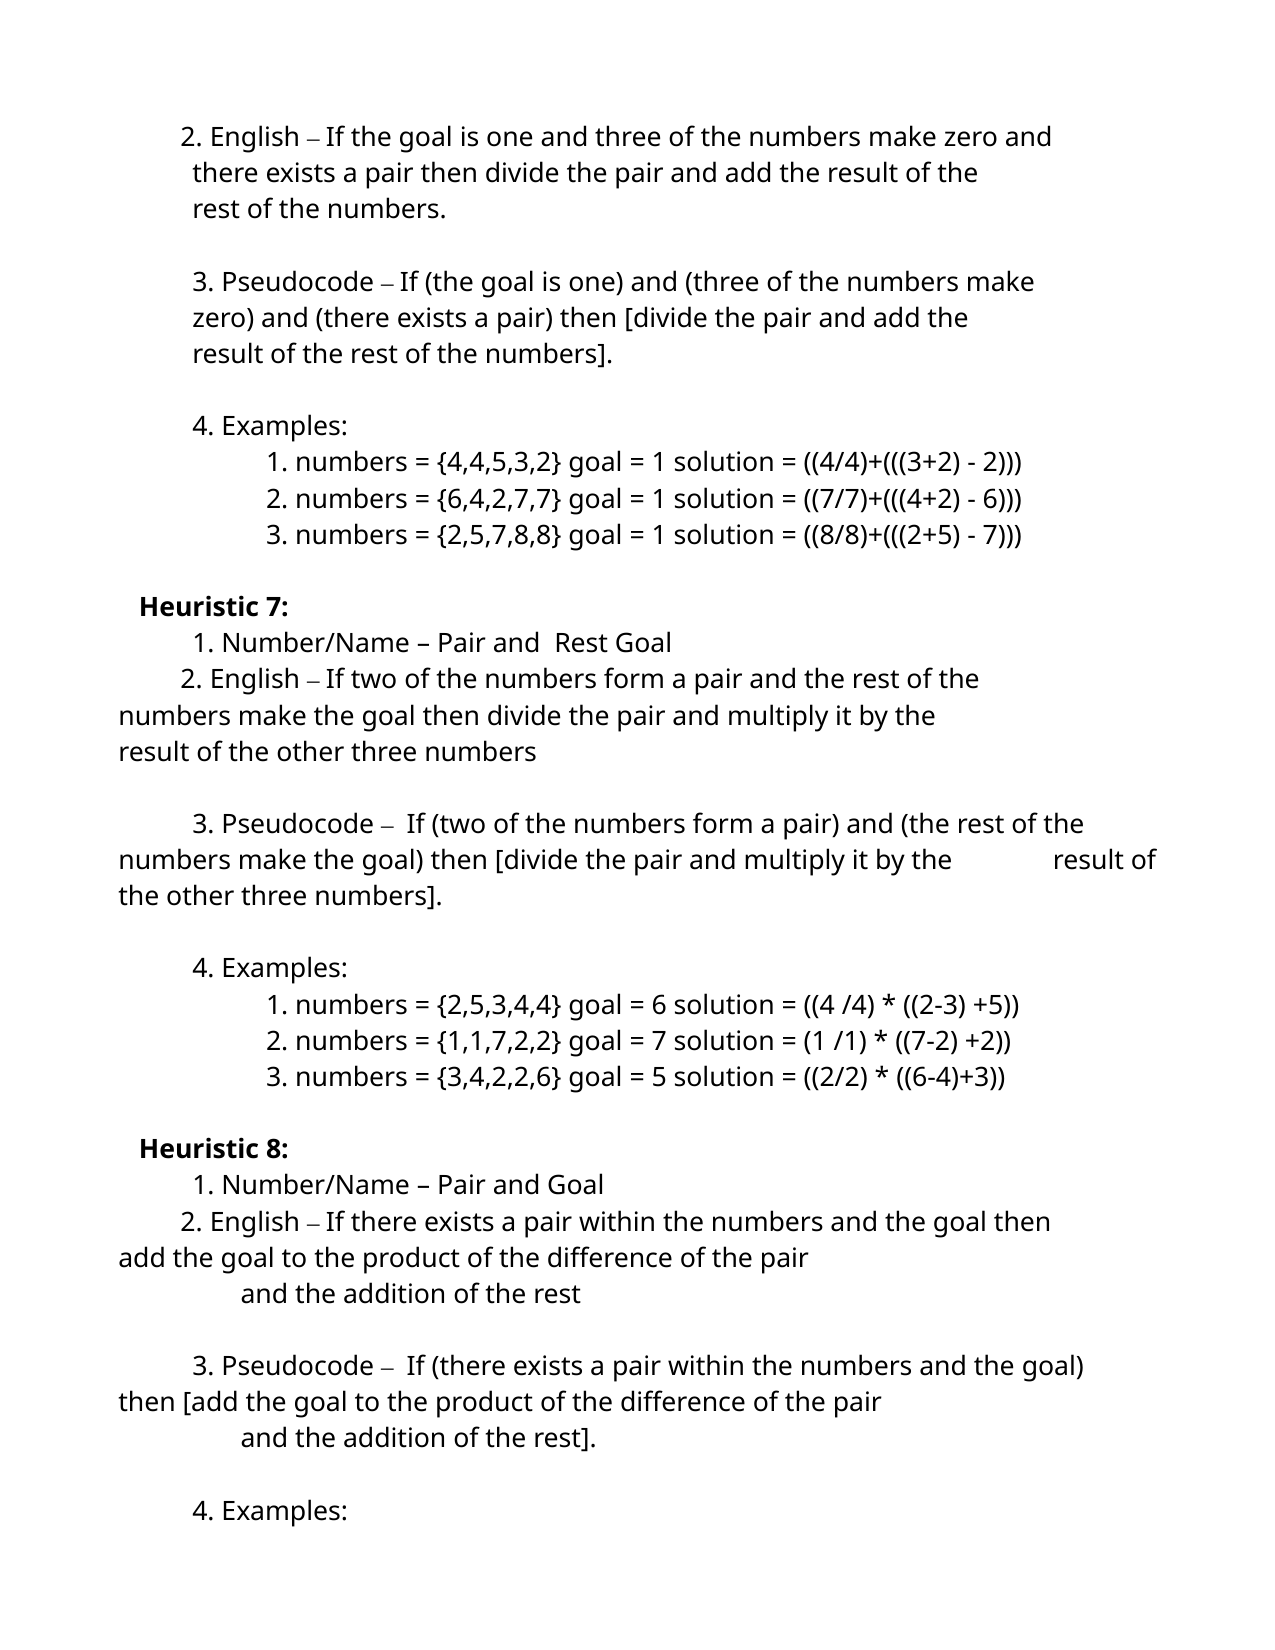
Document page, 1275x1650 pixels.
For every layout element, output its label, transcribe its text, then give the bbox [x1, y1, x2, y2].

text 3. numbers = {3,4,2,2,6} goal = 5 solution = ((2/2) * ((6-4)+3)) [118, 1058, 1157, 1094]
text 3. Pseudocode – If (the goal is one) and (three of the numbers make zero) and (there exists a pair) then [divide the pair and add the result of the rest of the numbers]. [118, 263, 1157, 371]
text 3. Pseudocode – If (two of the numbers form a pair) and (the rest of the numbers make the goal) then [divide the pair and multiply it by the result of the other three numbers]. [118, 805, 1157, 913]
text 2. English – If the goal is one and three of the numbers make zero and there exists a pair then divide the pair and add the result of the rest of the numbers. [118, 118, 1157, 227]
text 2. numbers = {6,4,2,7,7} goal = 1 solution = ((7/7)+(((4+2) - 6))) [118, 479, 1157, 516]
text 1. Number/Name – Pair and Rest Goal [118, 624, 1157, 660]
text 1. numbers = {4,4,5,3,2} goal = 1 solution = ((4/4)+(((3+2) - 2))) [118, 443, 1157, 479]
text and the addition of the rest [118, 1275, 1157, 1311]
text 3. numbers = {2,5,7,8,8} goal = 1 solution = ((8/8)+(((2+5) - 7))) [118, 516, 1157, 552]
text 1. numbers = {2,5,3,4,4} goal = 6 solution = ((4 /4) * ((2-3) +5)) [118, 986, 1157, 1022]
text Heuristic 7: [118, 588, 1157, 624]
text 1. Number/Name – Pair and Goal [118, 1166, 1157, 1202]
text 4. Examples: [118, 949, 1157, 986]
text 2. numbers = {1,1,7,2,2} goal = 7 solution = (1 /1) * ((7-2) +2)) [118, 1022, 1157, 1058]
text 4. Examples: [118, 407, 1157, 443]
text 4. Examples: [118, 1492, 1157, 1528]
text 2. English – If there exists a pair within the numbers and the goal then add the goal to the product of the difference of the pair [118, 1202, 1157, 1275]
text 2. English – If two of the numbers form a pair and the rest of the numbers make the goal then divide the pair and multiply it by the result of the other three numbers [118, 660, 1157, 769]
text 3. Pseudocode – If (there exists a pair within the numbers and the goal) then [add the goal to the product of the difference of the pair [118, 1347, 1157, 1419]
text Heuristic 8: [118, 1130, 1157, 1166]
text and the addition of the rest]. [118, 1419, 1157, 1456]
